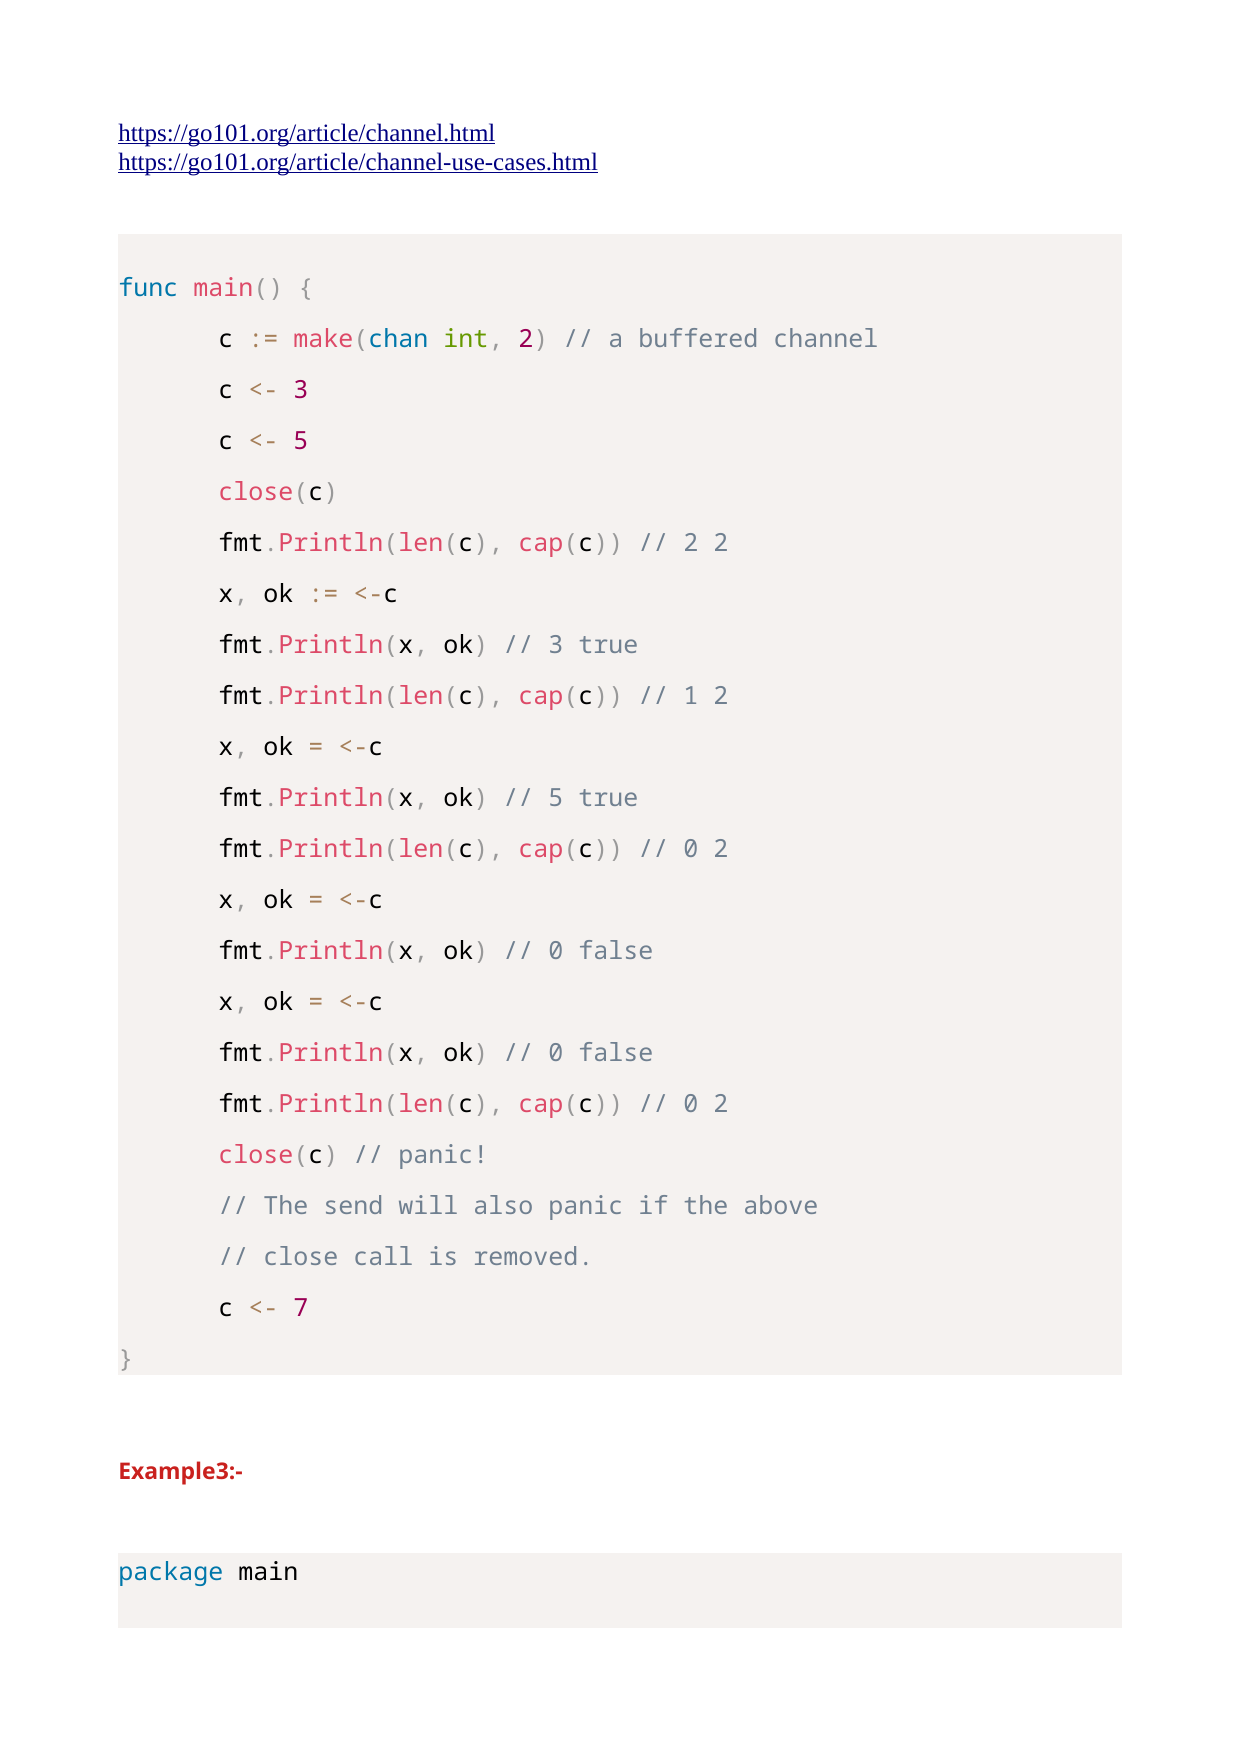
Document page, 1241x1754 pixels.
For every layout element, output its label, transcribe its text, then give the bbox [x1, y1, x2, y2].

text Example3:- [118, 1422, 1122, 1486]
text x, ok = <-c [118, 882, 1122, 916]
text fmt.Println(len(c), cap(c)) // 0 2 [118, 831, 1122, 865]
text func main() { [118, 269, 1122, 303]
text c <- 5 [118, 422, 1122, 456]
text } [118, 1341, 1122, 1375]
text // The send will also panic if the above [118, 1188, 1122, 1222]
text fmt.Println(x, ok) // 3 true [118, 627, 1122, 661]
text close(c) [118, 473, 1122, 507]
text fmt.Println(len(c), cap(c)) // 1 2 [118, 678, 1122, 712]
text c := make(chan int, 2) // a buffered channel [118, 320, 1122, 354]
text x, ok := <-c [118, 576, 1122, 609]
text // close call is removed. [118, 1239, 1122, 1273]
text c <- 7 [118, 1290, 1122, 1324]
text fmt.Println(x, ok) // 5 true [118, 780, 1122, 814]
text package main [118, 1553, 1122, 1587]
text x, ok = <-c [118, 984, 1122, 1018]
text x, ok = <-c [118, 729, 1122, 763]
text fmt.Println(len(c), cap(c)) // 2 2 [118, 524, 1122, 558]
text fmt.Println(x, ok) // 0 false [118, 1035, 1122, 1069]
text fmt.Println(x, ok) // 0 false [118, 933, 1122, 967]
text c <- 3 [118, 371, 1122, 405]
text fmt.Println(len(c), cap(c)) // 0 2 [118, 1086, 1122, 1120]
text close(c) // panic! [118, 1137, 1122, 1171]
